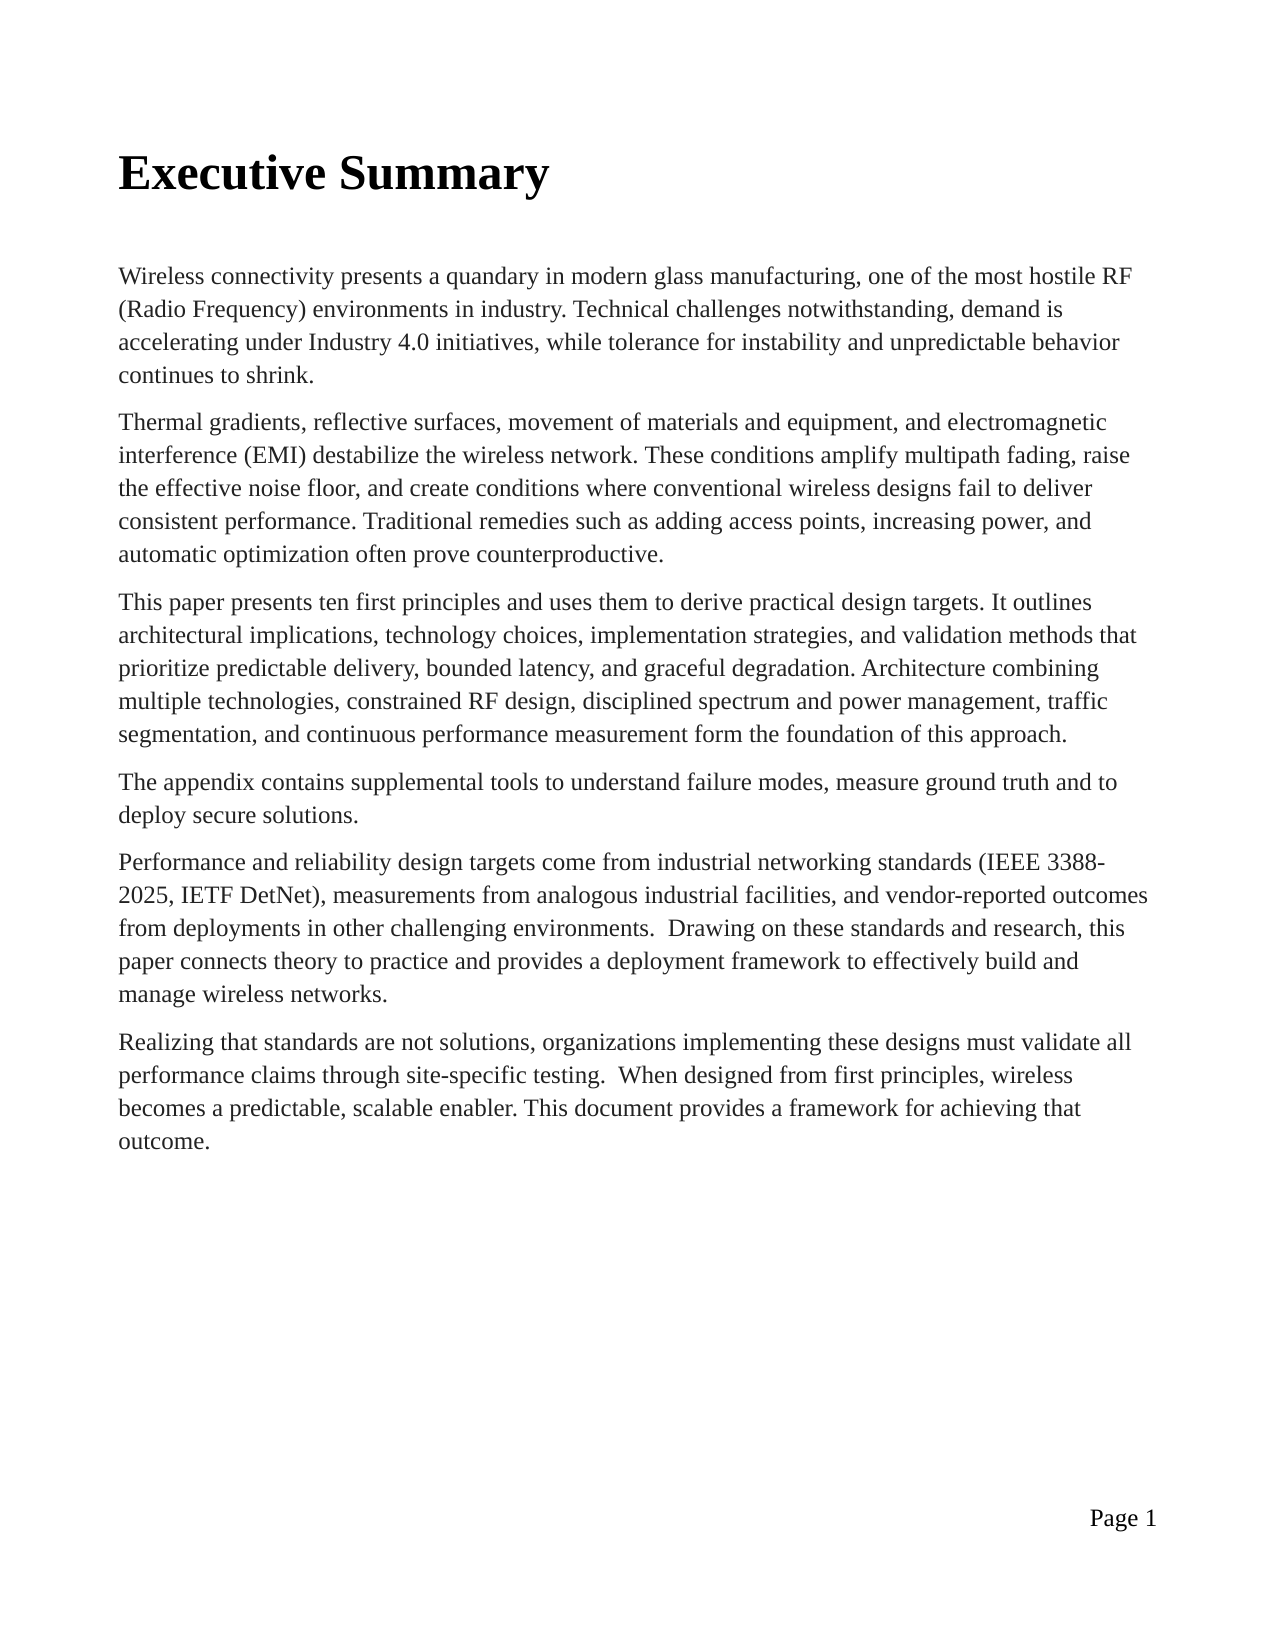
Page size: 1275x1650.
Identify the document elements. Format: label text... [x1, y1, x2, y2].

subtitle Executive Summary [118, 143, 1157, 201]
text Realizing that standards are not solutions, organizations implementing these designs must validate all performance claims through site-specific testing. When designed from first principles, wireless becomes a predictable, scalable enabler. This document provides a framework for achieving that outcome. [118, 1027, 1157, 1155]
text Thermal gradients, reflective surfaces, movement of materials and equipment, and electromagnetic interference (EMI) destabilize the wireless network. These conditions amplify multipath fading, raise the effective noise floor, and create conditions where conventional wireless designs fail to deliver consistent performance. Traditional remedies such as adding access points, increasing power, and automatic optimization often prove counterproductive. [118, 407, 1157, 568]
text Performance and reliability design targets come from industrial networking standards (IEEE 3388-2025, IETF DetNet), measurements from analogous industrial facilities, and vendor-reported outcomes from deployments in other challenging environments. Drawing on these standards and research, this paper connects theory to practice and provides a deployment framework to effectively build and manage wireless networks. [118, 847, 1157, 1008]
text This paper presents ten first principles and uses them to derive practical design targets. It outlines architectural implications, technology choices, implementation strategies, and validation methods that prioritize predictable delivery, bounded latency, and graceful degradation. Architecture combining multiple technologies, constrained RF design, disciplined spectrum and power management, traffic segmentation, and continuous performance measurement form the foundation of this approach. [118, 587, 1157, 748]
text The appendix contains supplemental tools to understand failure modes, measure ground truth and to deploy secure solutions. [118, 767, 1157, 828]
text Wireless connectivity presents a quandary in modern glass manufacturing, one of the most hostile RF (Radio Frequency) environments in industry. Technical challenges notwithstanding, demand is accelerating under Industry 4.0 initiatives, while tolerance for instability and unpredictable behavior continues to shrink. [118, 261, 1157, 388]
